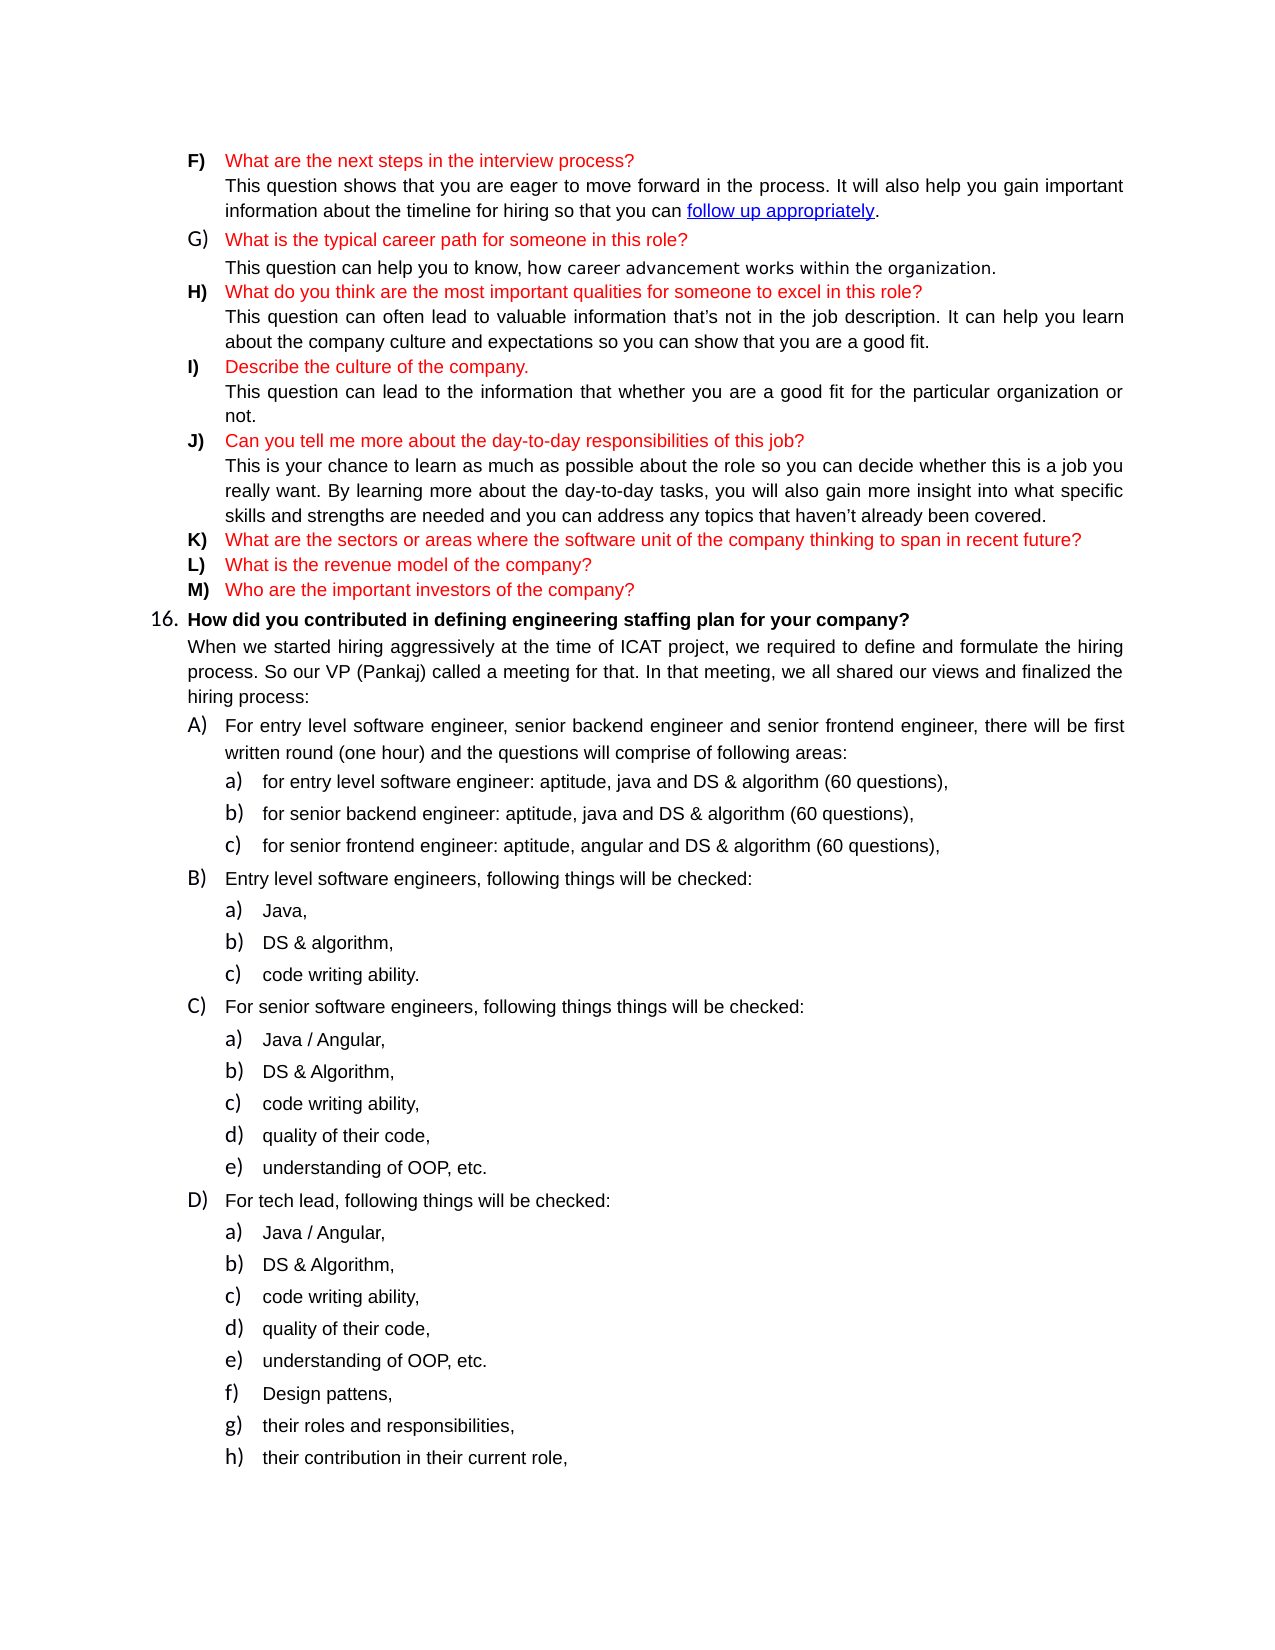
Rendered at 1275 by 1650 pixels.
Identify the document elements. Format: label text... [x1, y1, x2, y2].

list For tech lead, following things will be checked: [187, 1185, 1125, 1213]
list Who are the important investors of the company? [187, 579, 1125, 600]
list Entry level software engineers, following things will be checked: [187, 863, 1125, 891]
list code writing ability. [225, 959, 1125, 987]
list This question can lead to the information that whether you are a good fit for the particular organization or not. [187, 381, 1125, 427]
list Can you tell me more about the day-to-day responsibilities of this job? [187, 430, 1125, 452]
list code writing ability, [225, 1281, 1125, 1309]
list for senior backend engineer: aptitude, java and DS & algorithm (60 questions), [225, 798, 1125, 826]
list What is the typical career path for someone in this role? [187, 224, 1125, 252]
list What are the next steps in the interview process? [187, 150, 1125, 172]
list for entry level software engineer: aptitude, java and DS & algorithm (60 questions), [225, 766, 1125, 794]
list What are the sectors or areas where the software unit of the company thinking to span in recent future? [187, 529, 1125, 551]
list Java, [225, 895, 1125, 923]
list quality of their code, [225, 1120, 1125, 1148]
list DS & Algorithm, [225, 1056, 1125, 1084]
list When we started hiring aggressively at the time of ICAT project, we required to define and formulate the hiring process. So our VP (Pankaj) called a meeting for that. In that meeting, we all shared our views and finalized the hiring process: [150, 636, 1125, 707]
list DS & Algorithm, [225, 1249, 1125, 1277]
list How did you contributed in defining engineering staffing plan for your company? [150, 604, 1125, 632]
list DS & algorithm, [225, 927, 1125, 955]
list Java / Angular, [225, 1217, 1125, 1245]
list code writing ability, [225, 1088, 1125, 1116]
list This question can help you to know, how career advancement works within the organization. [187, 257, 1125, 278]
list Describe the culture of the company. [187, 356, 1125, 377]
list understanding of OOP, etc. [225, 1152, 1125, 1181]
list quality of their code, [225, 1313, 1125, 1341]
list Java / Angular, [225, 1024, 1125, 1052]
list What is the revenue model of the company? [187, 554, 1125, 576]
list for senior frontend engineer: aptitude, angular and DS & algorithm (60 questions), [225, 831, 1125, 859]
list their contribution in their current role, [225, 1442, 1125, 1470]
list This is your chance to learn as much as possible about the role so you can decide whether this is a job you really want. By learning more about the day-to-day tasks, you will also gain more insight into what specific skills and strengths are needed and you can address any topics that haven’t already been covered. [187, 455, 1125, 526]
list Design pattens, [225, 1378, 1125, 1406]
list understanding of OOP, etc. [225, 1346, 1125, 1374]
list For entry level software engineer, senior backend engineer and senior frontend engineer, there will be first written round (one hour) and the questions will comprise of following areas: [187, 710, 1125, 763]
list This question shows that you are eager to move forward in the process. It will also help you gain important information about the timeline for hiring so that you can follow up appropriately. [187, 175, 1125, 221]
list their roles and responsibilities, [225, 1410, 1125, 1438]
list This question can often lead to valuable information that’s not in the job description. It can help you learn about the company culture and expectations so you can show that you are a good fit. [187, 306, 1125, 352]
list For senior software engineers, following things things will be checked: [187, 992, 1125, 1019]
list What do you think are the most important qualities for someone to excel in this role? [187, 281, 1125, 303]
